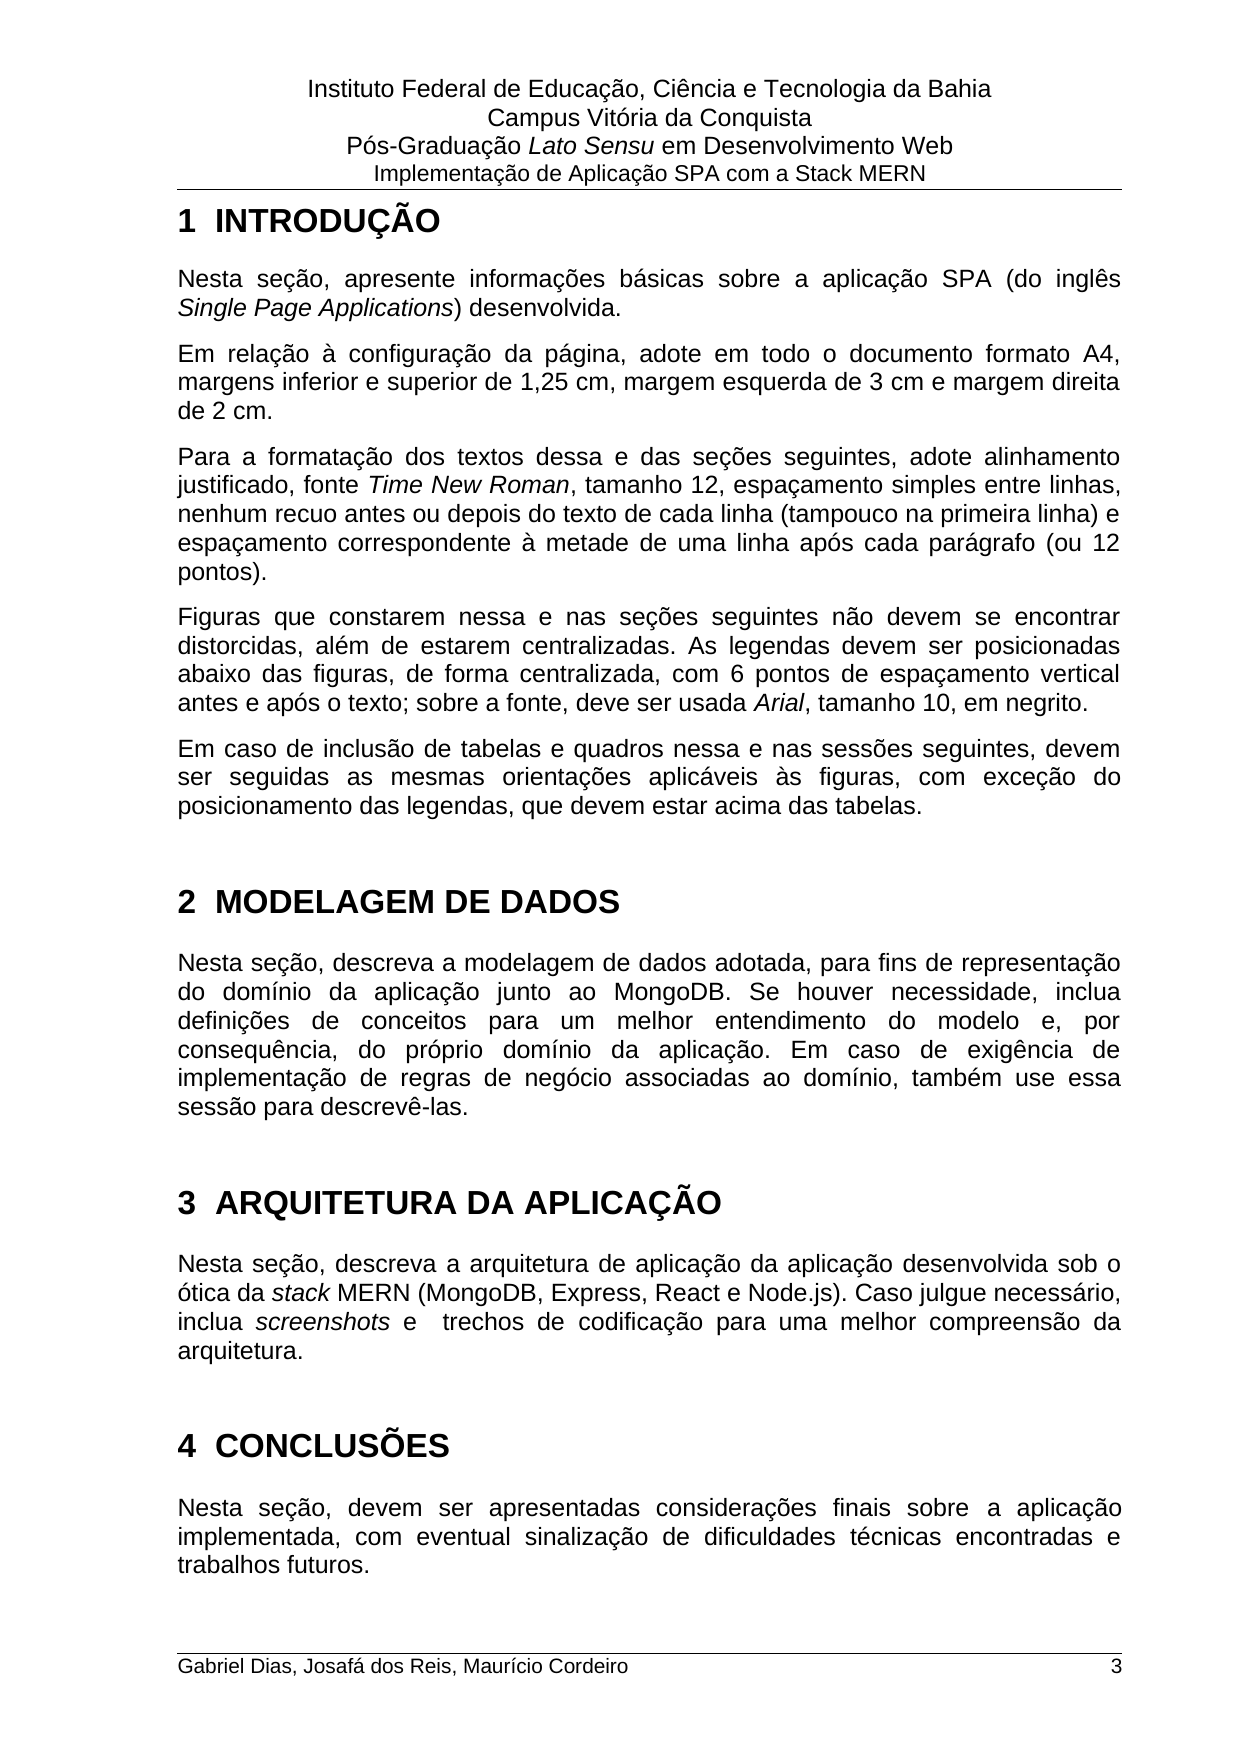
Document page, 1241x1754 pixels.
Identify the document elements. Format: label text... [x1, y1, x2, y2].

text Nesta seção, descreva a arquitetura de aplicação da aplicação desenvolvida sob o ótica da stack MERN (MongoDB, Express, React e Node.js). Caso julgue necessário, inclua screenshots e trechos de codificação para uma melhor compreensão da arquitetura. [177, 1249, 1122, 1364]
text Nesta seção, descreva a modelagem de dados adotada, para fins de representação do domínio da aplicação junto ao MongoDB. Se houver necessidade, inclua definições de conceitos para um melhor entendimento do modelo e, por consequência, do próprio domínio da aplicação. Em caso de exigência de implementação de regras de negócio associadas ao domínio, também use essa sessão para descrevê-las. [177, 948, 1122, 1121]
text Para a formatação dos textos dessa e das seções seguintes, adote alinhamento justificado, fonte Time New Roman, tamanho 12, espaçamento simples entre linhas, nenhum recuo antes ou depois do texto de cada linha (tampouco na primeira linha) e espaçamento correspondente à metade de uma linha após cada parágrafo (ou 12 pontos). [177, 442, 1122, 585]
subtitle ARQUITETURA DA APLICAÇÃO [177, 1183, 1122, 1221]
text Em relação à configuração da página, adote em todo o documento formato A4, margens inferior e superior de 1,25 cm, margem esquerda de 3 cm e margem direita de 2 cm. [177, 339, 1122, 425]
subtitle INTRODUÇÃO [177, 201, 1122, 239]
text Nesta seção, devem ser apresentadas considerações finais sobre a aplicação implementada, com eventual sinalização de dificuldades técnicas encontradas e trabalhos futuros. [177, 1493, 1122, 1579]
subtitle CONCLUSÕES [177, 1427, 1122, 1465]
text Em caso de inclusão de tabelas e quadros nessa e nas sessões seguintes, devem ser seguidas as mesmas orientações aplicáveis às figuras, com exceção do posicionamento das legendas, que devem estar acima das tabelas. [177, 734, 1122, 820]
text Nesta seção, apresente informações básicas sobre a aplicação SPA (do inglês Single Page Applications) desenvolvida. [177, 264, 1122, 322]
subtitle MODELAGEM DE DADOS [177, 882, 1122, 920]
text Figuras que constarem nessa e nas seções seguintes não devem se encontrar distorcidas, além de estarem centralizadas. As legendas devem ser posicionadas abaixo das figuras, de forma centralizada, com 6 pontos de espaçamento vertical antes e após o texto; sobre a fonte, deve ser usada Arial, tamanho 10, em negrito. [177, 602, 1122, 717]
